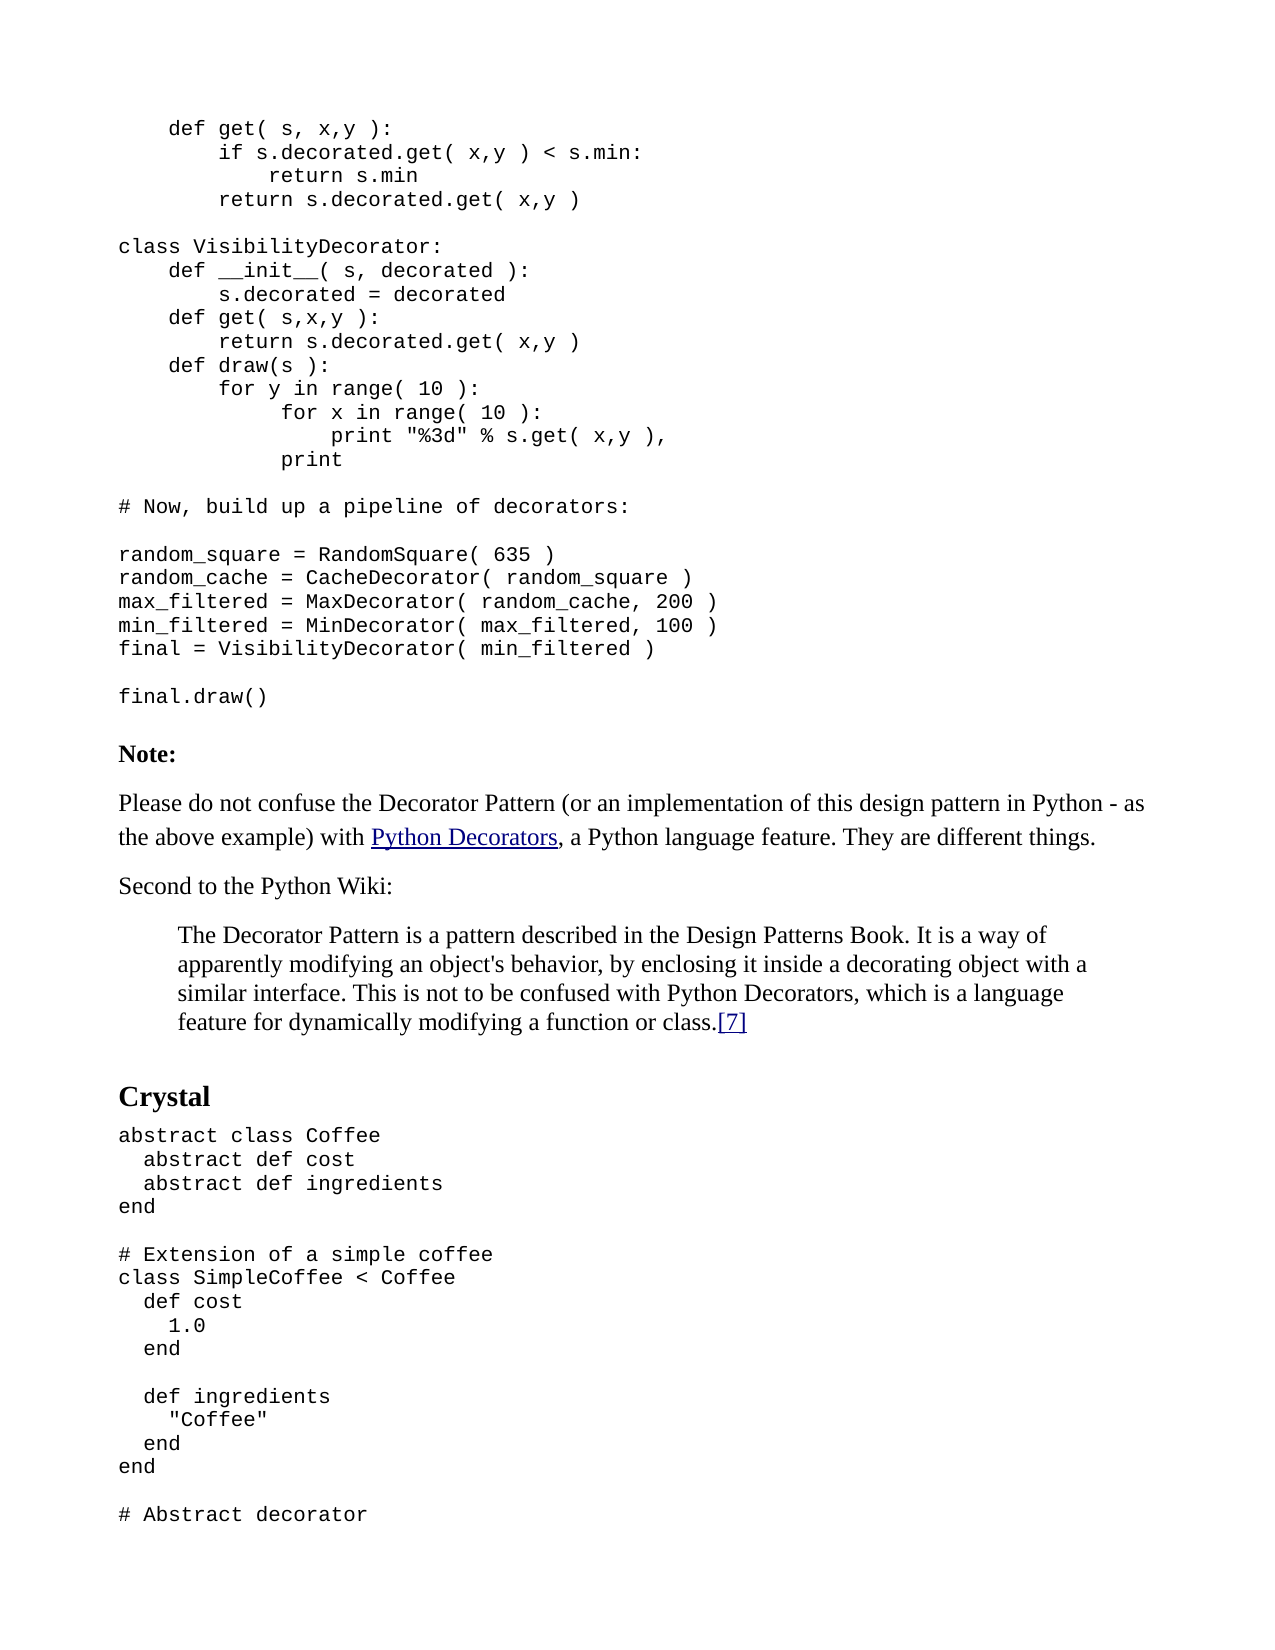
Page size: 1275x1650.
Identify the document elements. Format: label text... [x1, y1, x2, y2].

text random_square = RandomSquare( 635 ) [118, 544, 1157, 567]
text 1.0 [118, 1315, 1157, 1338]
text if s.decorated.get( x,y ) < s.min: [118, 142, 1157, 165]
text for x in range( 10 ): [118, 402, 1157, 426]
text # Abstract decorator [118, 1504, 1157, 1527]
text # Extension of a simple coffee [118, 1244, 1157, 1267]
text return s.decorated.get( x,y ) [118, 189, 1157, 213]
text class SimpleCoffee < Coffee [118, 1267, 1157, 1291]
text max_filtered = MaxDecorator( random_cache, 200 ) [118, 591, 1157, 615]
text def get( s,x,y ): [118, 307, 1157, 331]
text for y in range( 10 ): [118, 378, 1157, 402]
text def get( s, x,y ): [118, 118, 1157, 142]
text class VisibilityDecorator: [118, 236, 1157, 260]
text "Coffee" [118, 1409, 1157, 1433]
text print "%3d" % s.get( x,y ), [118, 426, 1157, 449]
text def cost [118, 1291, 1157, 1315]
text abstract def cost [118, 1149, 1157, 1173]
text end [118, 1457, 1157, 1480]
text min_filtered = MinDecorator( max_filtered, 100 ) [118, 615, 1157, 638]
text end [118, 1433, 1157, 1457]
subtitle Crystal [118, 1079, 1157, 1113]
text random_cache = CacheDecorator( random_square ) [118, 567, 1157, 591]
text def draw(s ): [118, 354, 1157, 378]
text print [118, 449, 1157, 473]
text s.decorated = decorated [118, 284, 1157, 307]
text def ingredients [118, 1386, 1157, 1409]
text final = VisibilityDecorator( min_filtered ) [118, 638, 1157, 662]
text Second to the Python Wiki: [118, 871, 1157, 900]
text return s.min [118, 165, 1157, 189]
text abstract class Coffee [118, 1126, 1157, 1149]
text Note: [118, 739, 1157, 767]
text end [118, 1196, 1157, 1220]
text return s.decorated.get( x,y ) [118, 331, 1157, 354]
text def __init__( s, decorated ): [118, 260, 1157, 284]
text The Decorator Pattern is a pattern described in the Design Patterns Book. It is a way of apparently modifying an object's behavior, by enclosing it inside a decorating object with a similar interface. This is not to be confused with Python Decorators, which is a language feature for dynamically modifying a function or class.[7] [177, 920, 1098, 1035]
text Please do not confuse the Decorator Pattern (or an implementation of this design pattern in Python - as the above example) with Python Decorators, a Python language feature. They are different things. [118, 788, 1157, 851]
text abstract def ingredients [118, 1173, 1157, 1196]
text # Now, build up a pipeline of decorators: [118, 496, 1157, 520]
text end [118, 1338, 1157, 1362]
text final.draw() [118, 686, 1157, 709]
